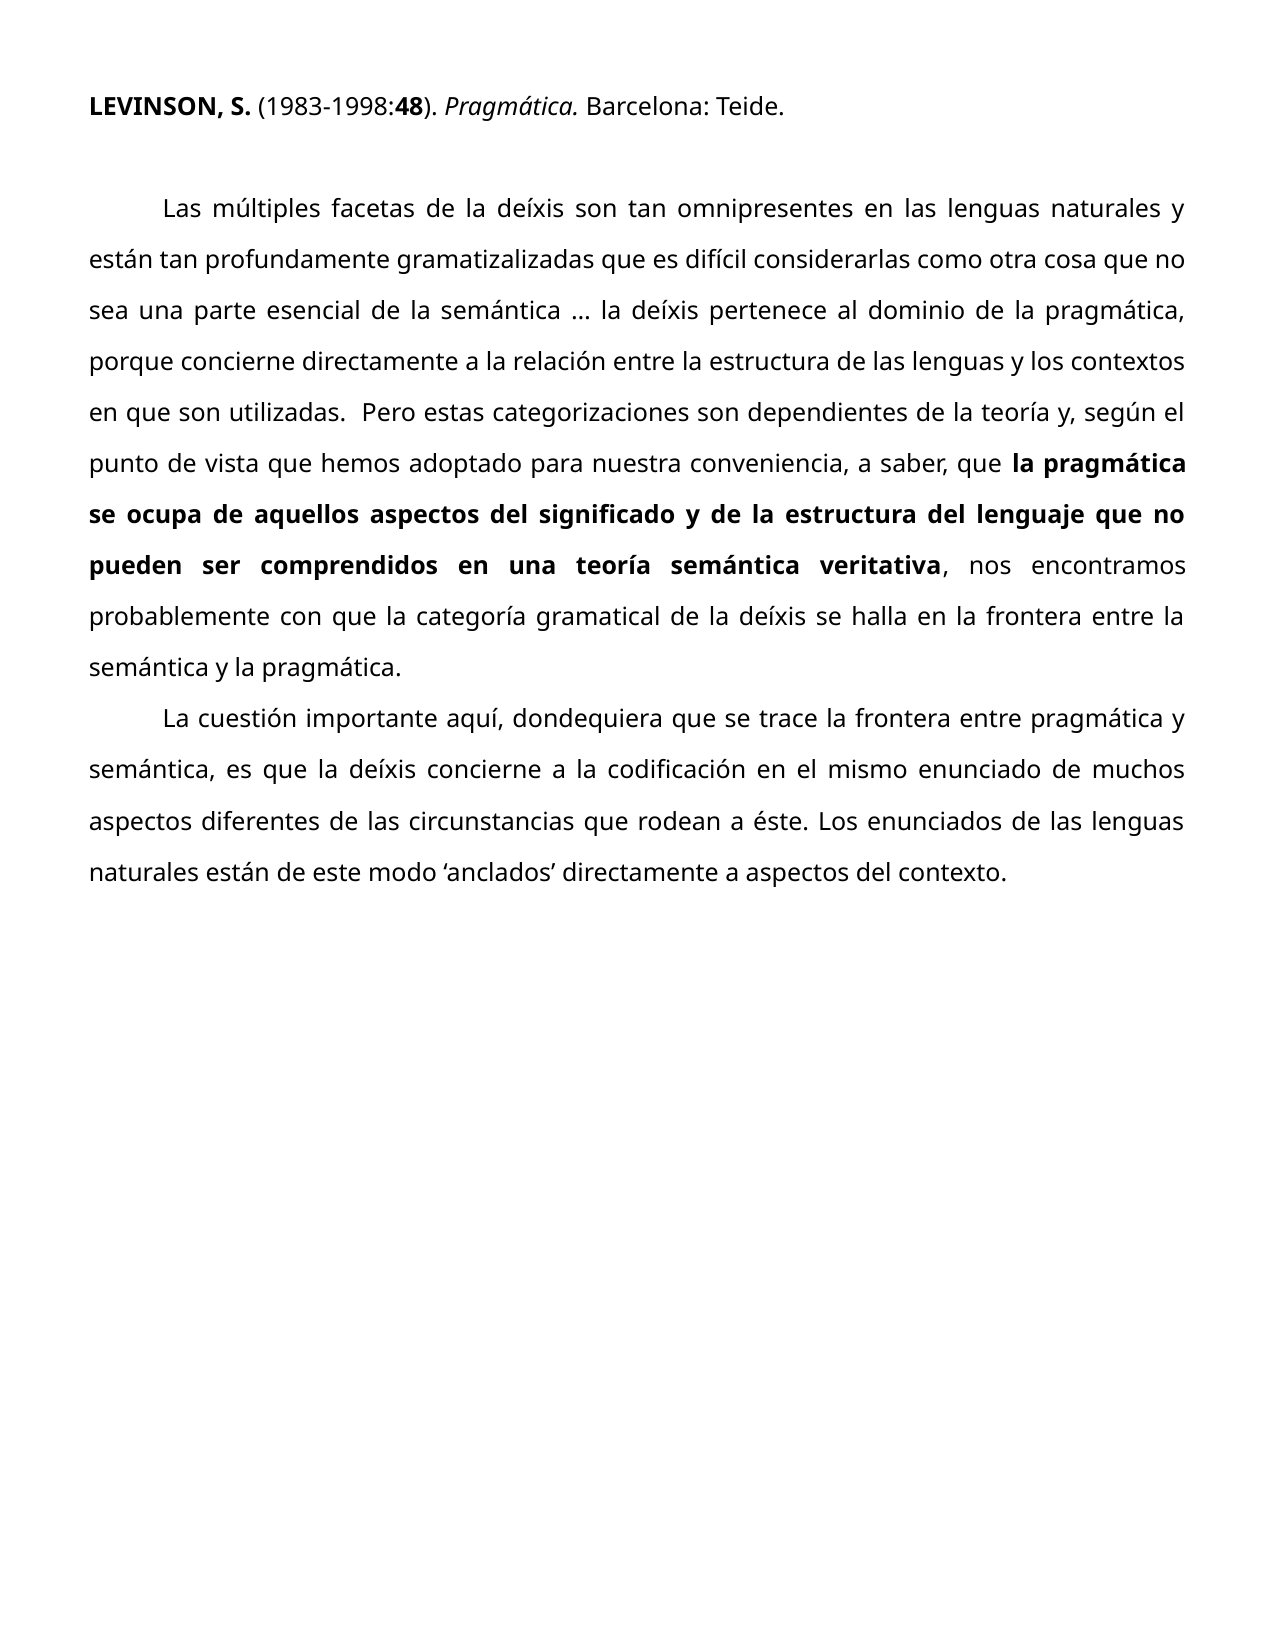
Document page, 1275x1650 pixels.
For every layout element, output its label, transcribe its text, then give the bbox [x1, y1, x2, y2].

text LEVINSON, S. (1983-1998:48). Pragmática. Barcelona: Teide. [88, 88, 1186, 123]
text La cuestión importante aquí, dondequiera que se trace la frontera entre pragmática y semántica, es que la deíxis concierne a la codificación en el mismo enunciado de muchos aspectos diferentes de las circunstancias que rodean a éste. Los enunciados de las lenguas naturales están de este modo ‘anclados’ directamente a aspectos del contexto. [88, 701, 1186, 888]
text Las múltiples facetas de la deíxis son tan omnipresentes en las lenguas naturales y están tan profundamente gramatizalizadas que es difícil considerarlas como otra cosa que no sea una parte esencial de la semántica … la deíxis pertenece al dominio de la pragmática, porque concierne directamente a la relación entre la estructura de las lenguas y los contextos en que son utilizadas. Pero estas categorizaciones son dependientes de la teoría y, según el punto de vista que hemos adoptado para nuestra conveniencia, a saber, que la pragmática se ocupa de aquellos aspectos del significado y de la estructura del lenguaje que no pueden ser comprendidos en una teoría semántica veritativa, nos encontramos probablemente con que la categoría gramatical de la deíxis se halla en la frontera entre la semántica y la pragmática. [88, 191, 1186, 684]
